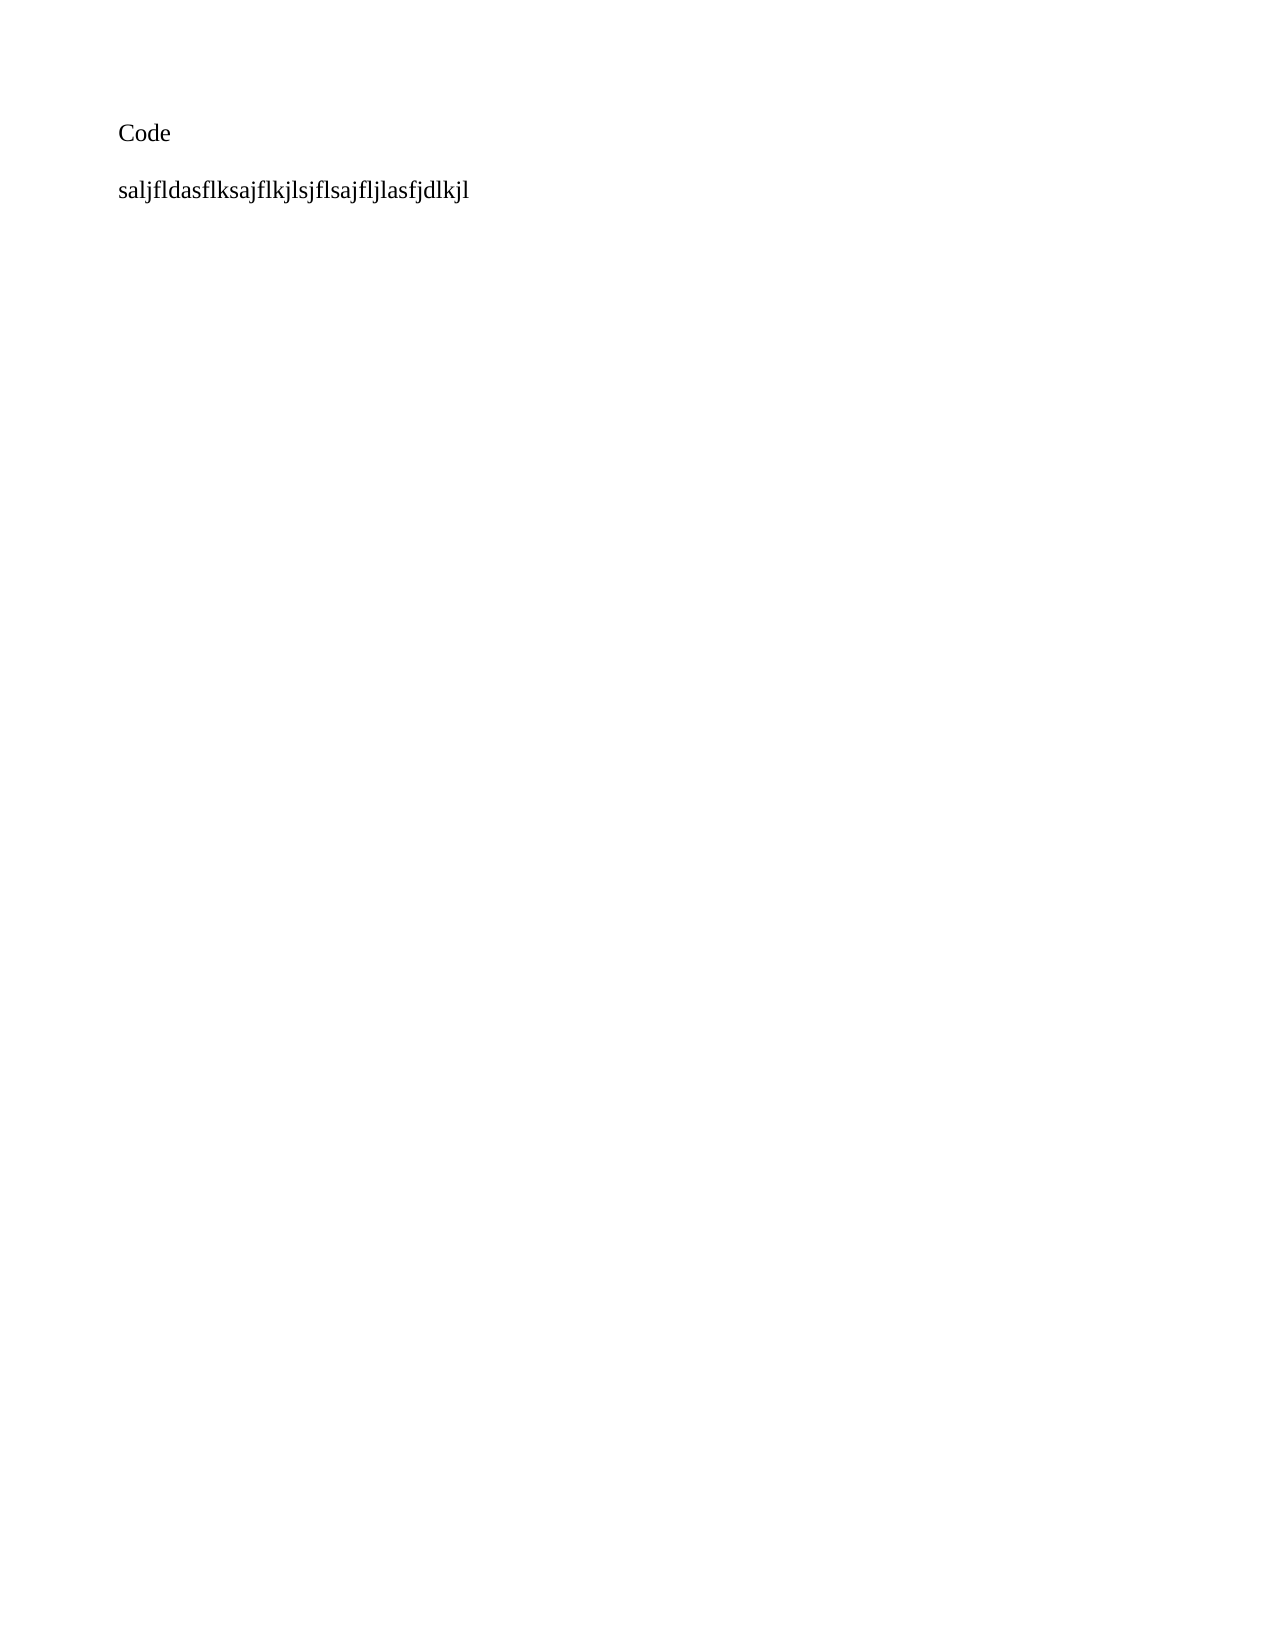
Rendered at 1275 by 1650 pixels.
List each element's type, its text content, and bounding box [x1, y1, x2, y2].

text saljfldasflksajflkjlsjflsajfljlasfjdlkjl [118, 176, 1157, 204]
text Code [118, 118, 1157, 147]
